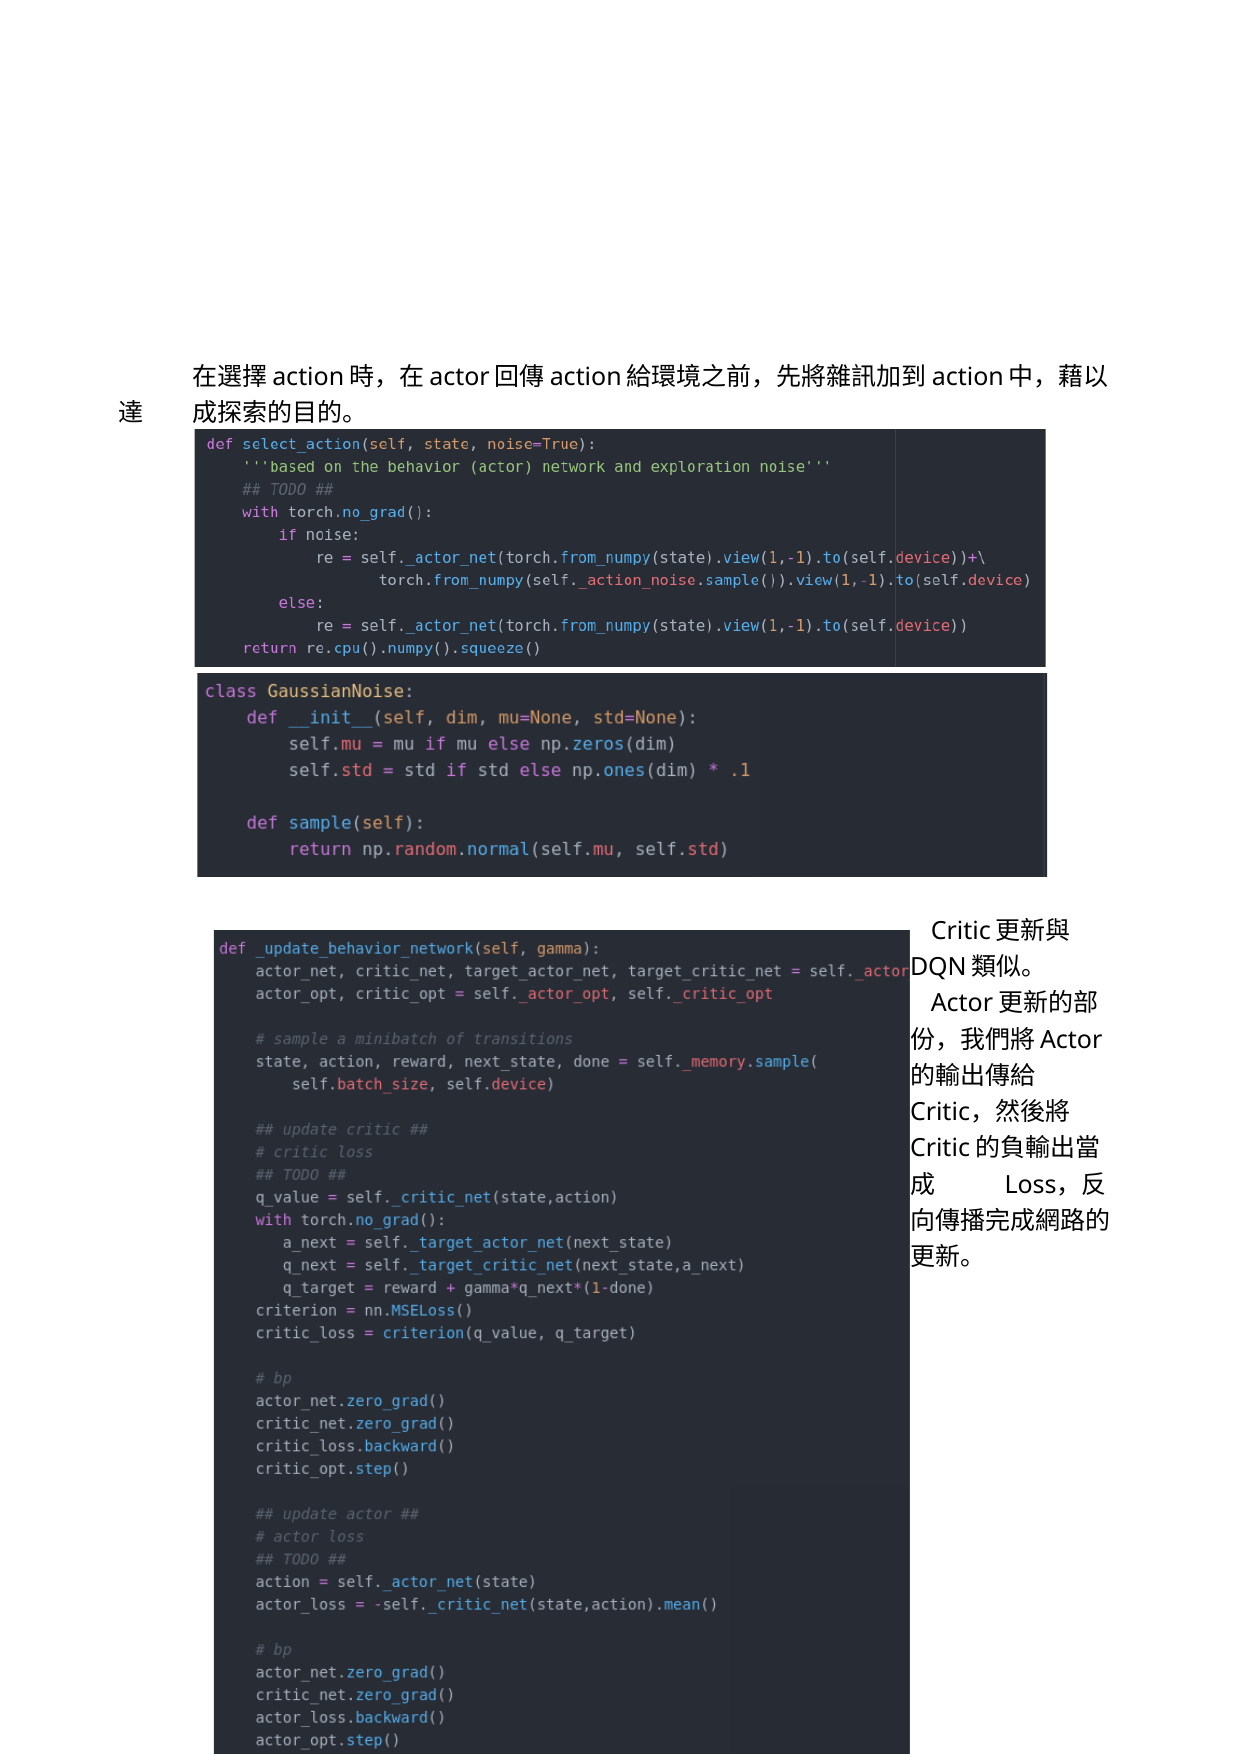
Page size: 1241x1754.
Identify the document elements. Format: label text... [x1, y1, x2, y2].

text Actor更新的部份，我們將Actor的輸出傳給Critic，然後將Critic的負輸出當成 Loss，反向傳播完成網路的更新。 [214, 983, 1122, 1307]
text Critic更新與DQN類似。 [118, 910, 1122, 983]
picture [194, 429, 1046, 667]
picture [197, 673, 1048, 877]
text 在選擇action時，在actor回傳action給環境之前，先將雜訊加到action中，藉以達 成探索的目的。 [118, 357, 1122, 429]
text [118, 983, 213, 1307]
